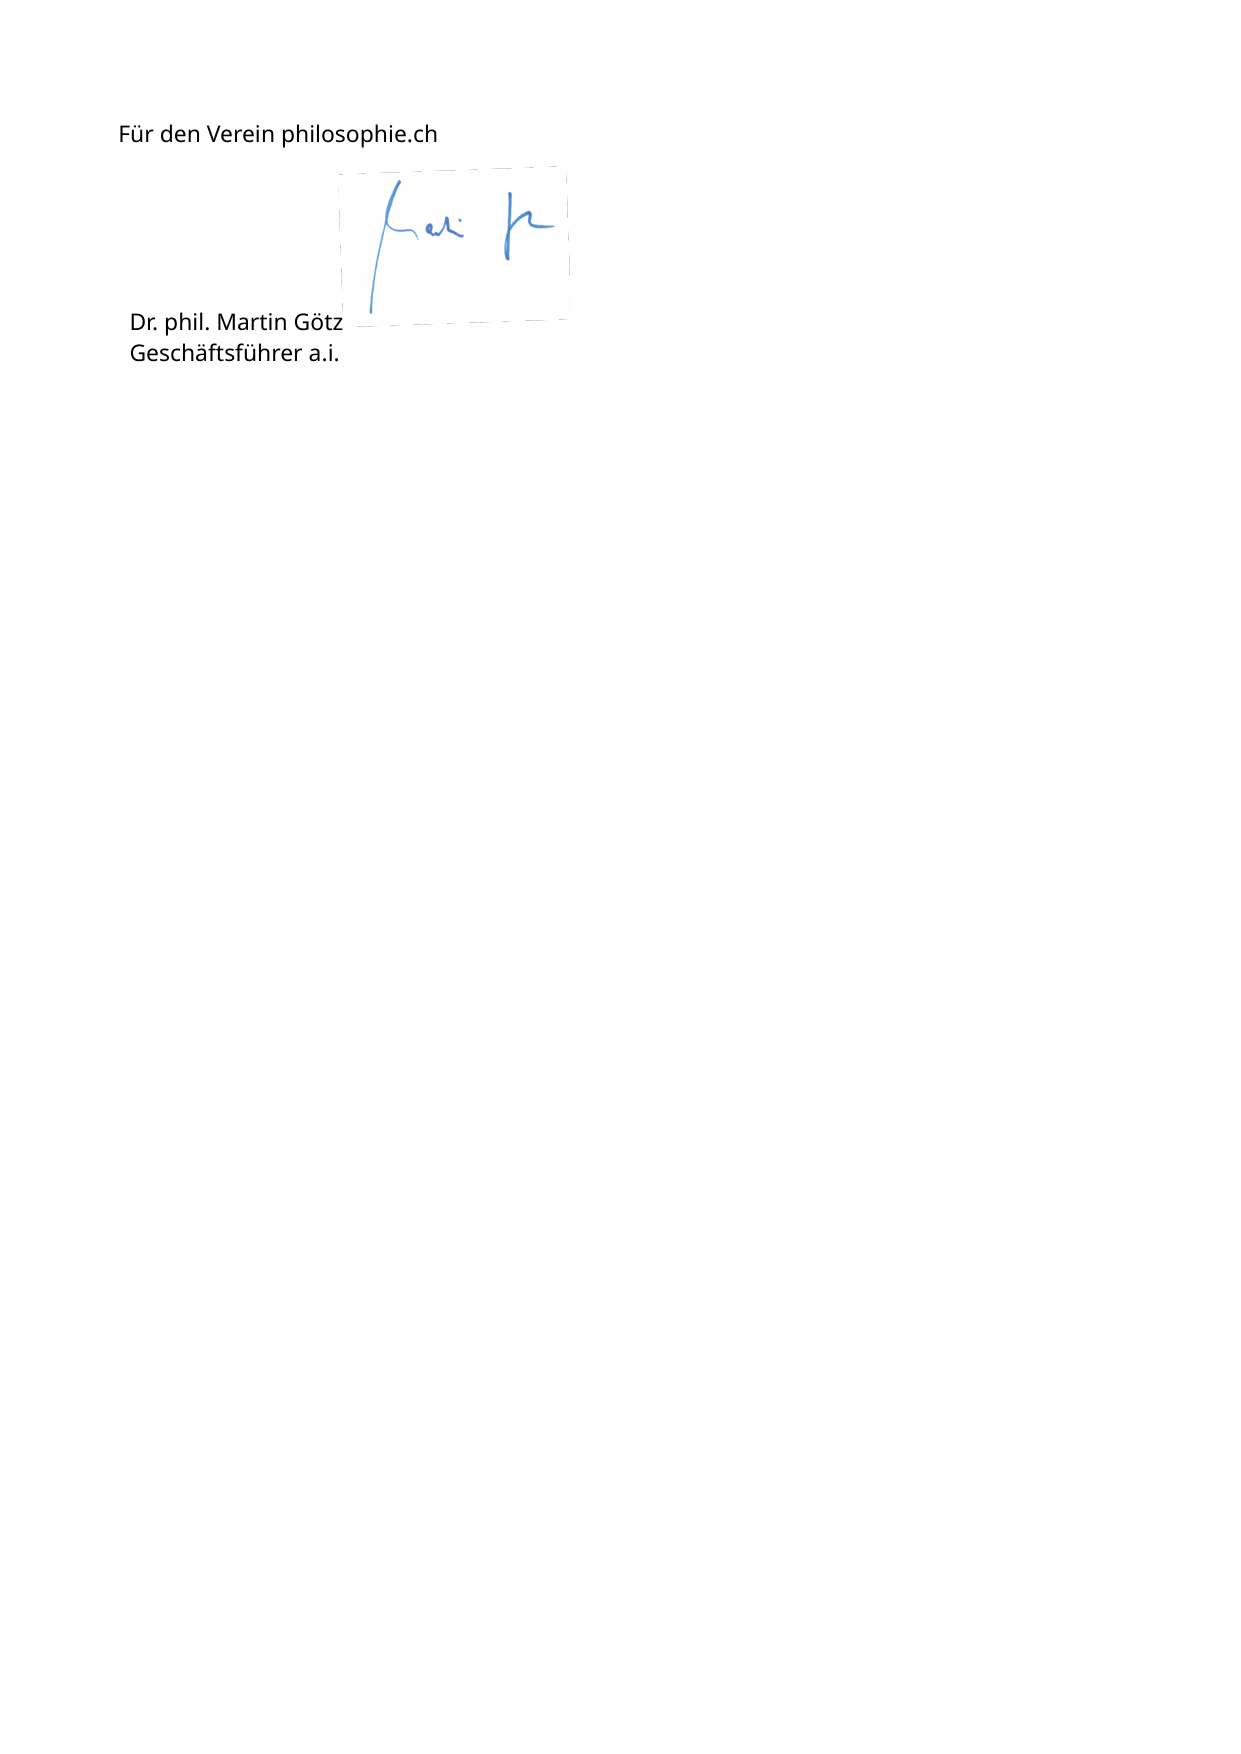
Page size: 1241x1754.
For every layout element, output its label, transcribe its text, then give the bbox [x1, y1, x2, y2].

table_cell Geschäftsführer a.i. [118, 337, 1121, 368]
text Für den Verein philosophie.ch [118, 118, 1122, 149]
table_header Dr. phil. Martin Götz [118, 306, 1121, 337]
picture [338, 166, 571, 327]
